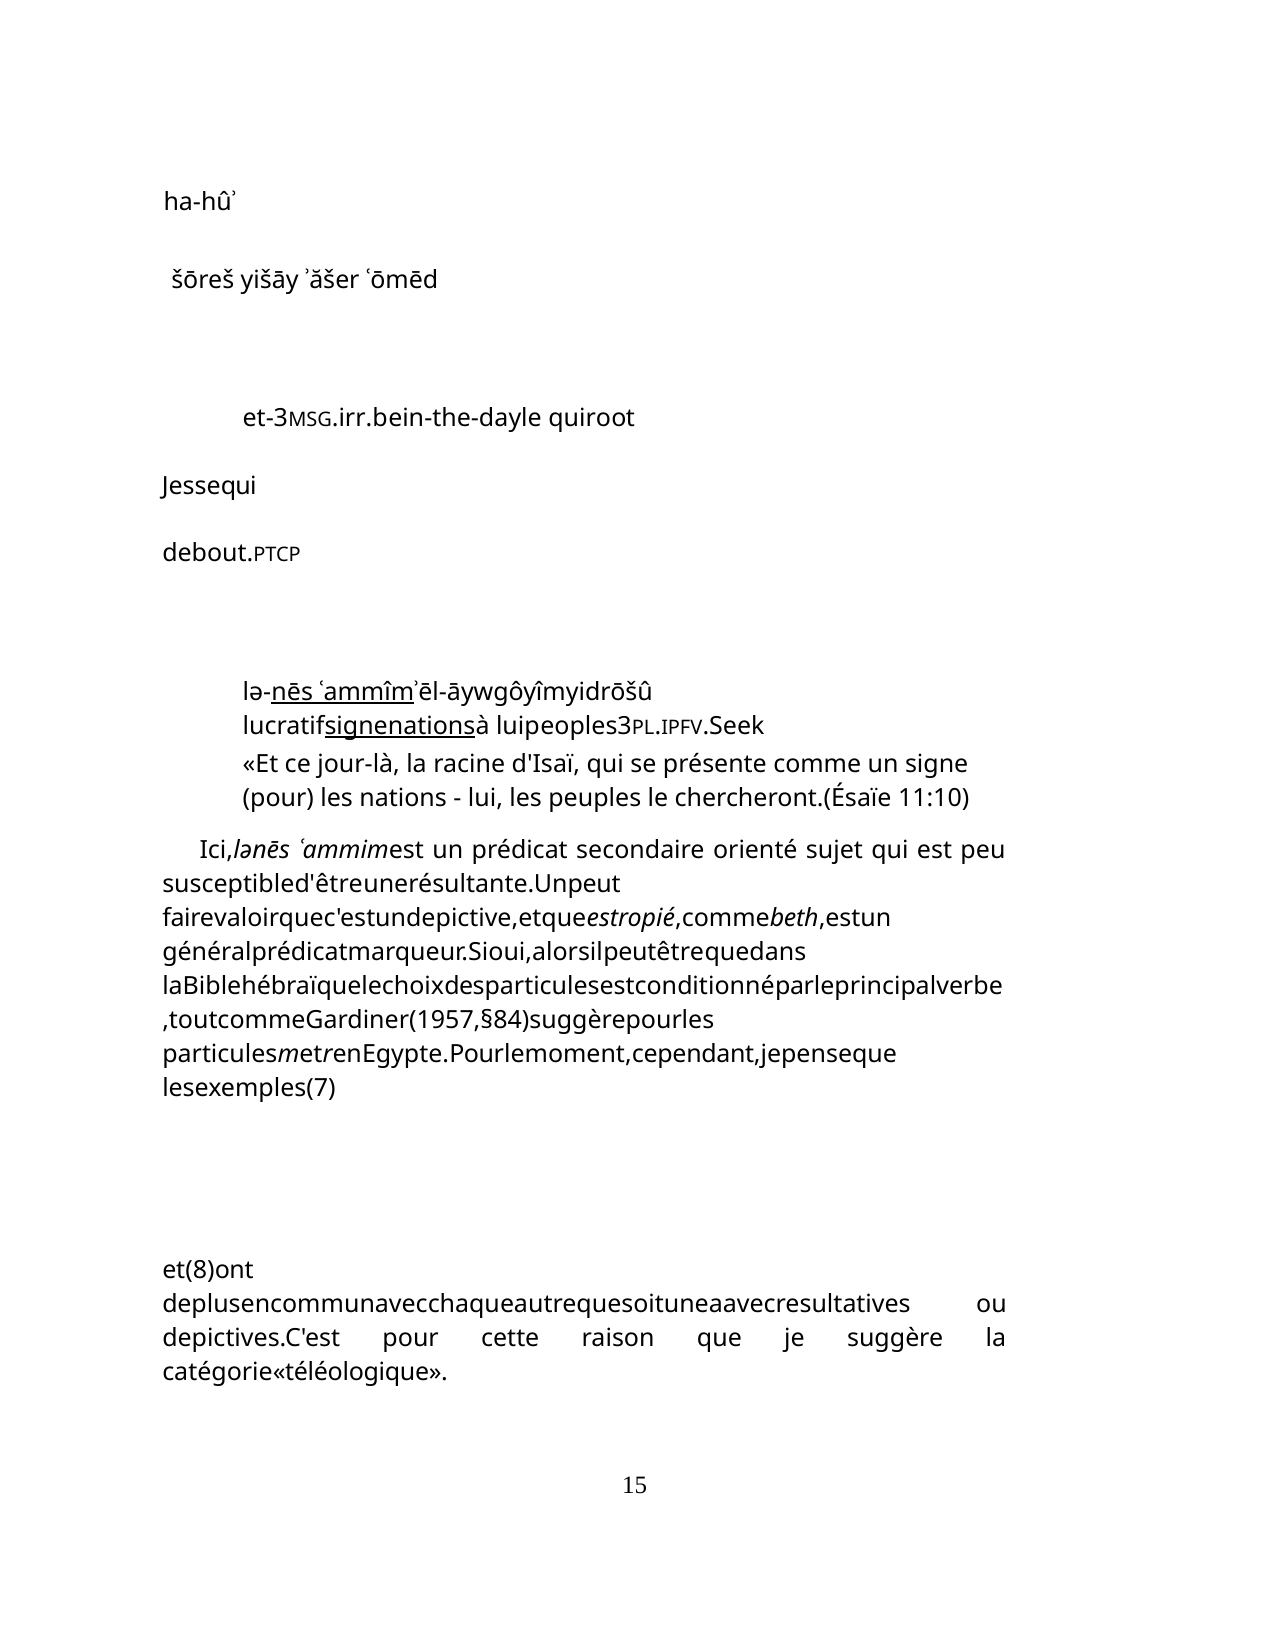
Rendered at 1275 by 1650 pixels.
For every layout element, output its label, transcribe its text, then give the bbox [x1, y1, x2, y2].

text lə-nēs ʿammîmʾēl-āywgôyîmyidrōšû [242, 673, 1125, 707]
text «Et ce jour-là, la racine d'Isaï, qui se présente comme un signe (pour) les nations - lui, les peuples le chercheront.(Ésaïe 11:10) [242, 745, 1014, 813]
text et(8)ont deplusencommunavecchaqueautrequesoituneaavecresultatives ou depictives.C'est pour cette raison que je suggère la catégorie«téléologique». [162, 1251, 1007, 1388]
text Ici,lənēs ʿammimest un prédicat secondaire orienté sujet qui est peu susceptibled'êtreunerésultante.Unpeut fairevaloirquec'estundepictive,etqueestropié,commebeth,estun généralprédicatmarqueur.Sioui,alorsilpeutêtrequedans laBiblehébraïquelechoixdesparticulesestconditionnéparleprincipalverbe,toutcommeGardiner(1957,§84)suggèrepourles particulesmetrenEgypte.Pourlemoment,cependant,jepenseque lesexemples(7) [162, 832, 1007, 1104]
text debout.ptcp [162, 501, 1125, 569]
text ha-hûʾ [163, 150, 1125, 218]
text et-3msg.irr.bein-the-dayle quiroot [242, 400, 1125, 434]
text Jessequi [162, 434, 1125, 501]
text lucratifsignenationsà luipeoples3pl.ipfv.Seek [242, 707, 1125, 741]
text šōreš yišāy ʾăšer ʿōmēd [171, 228, 1125, 296]
